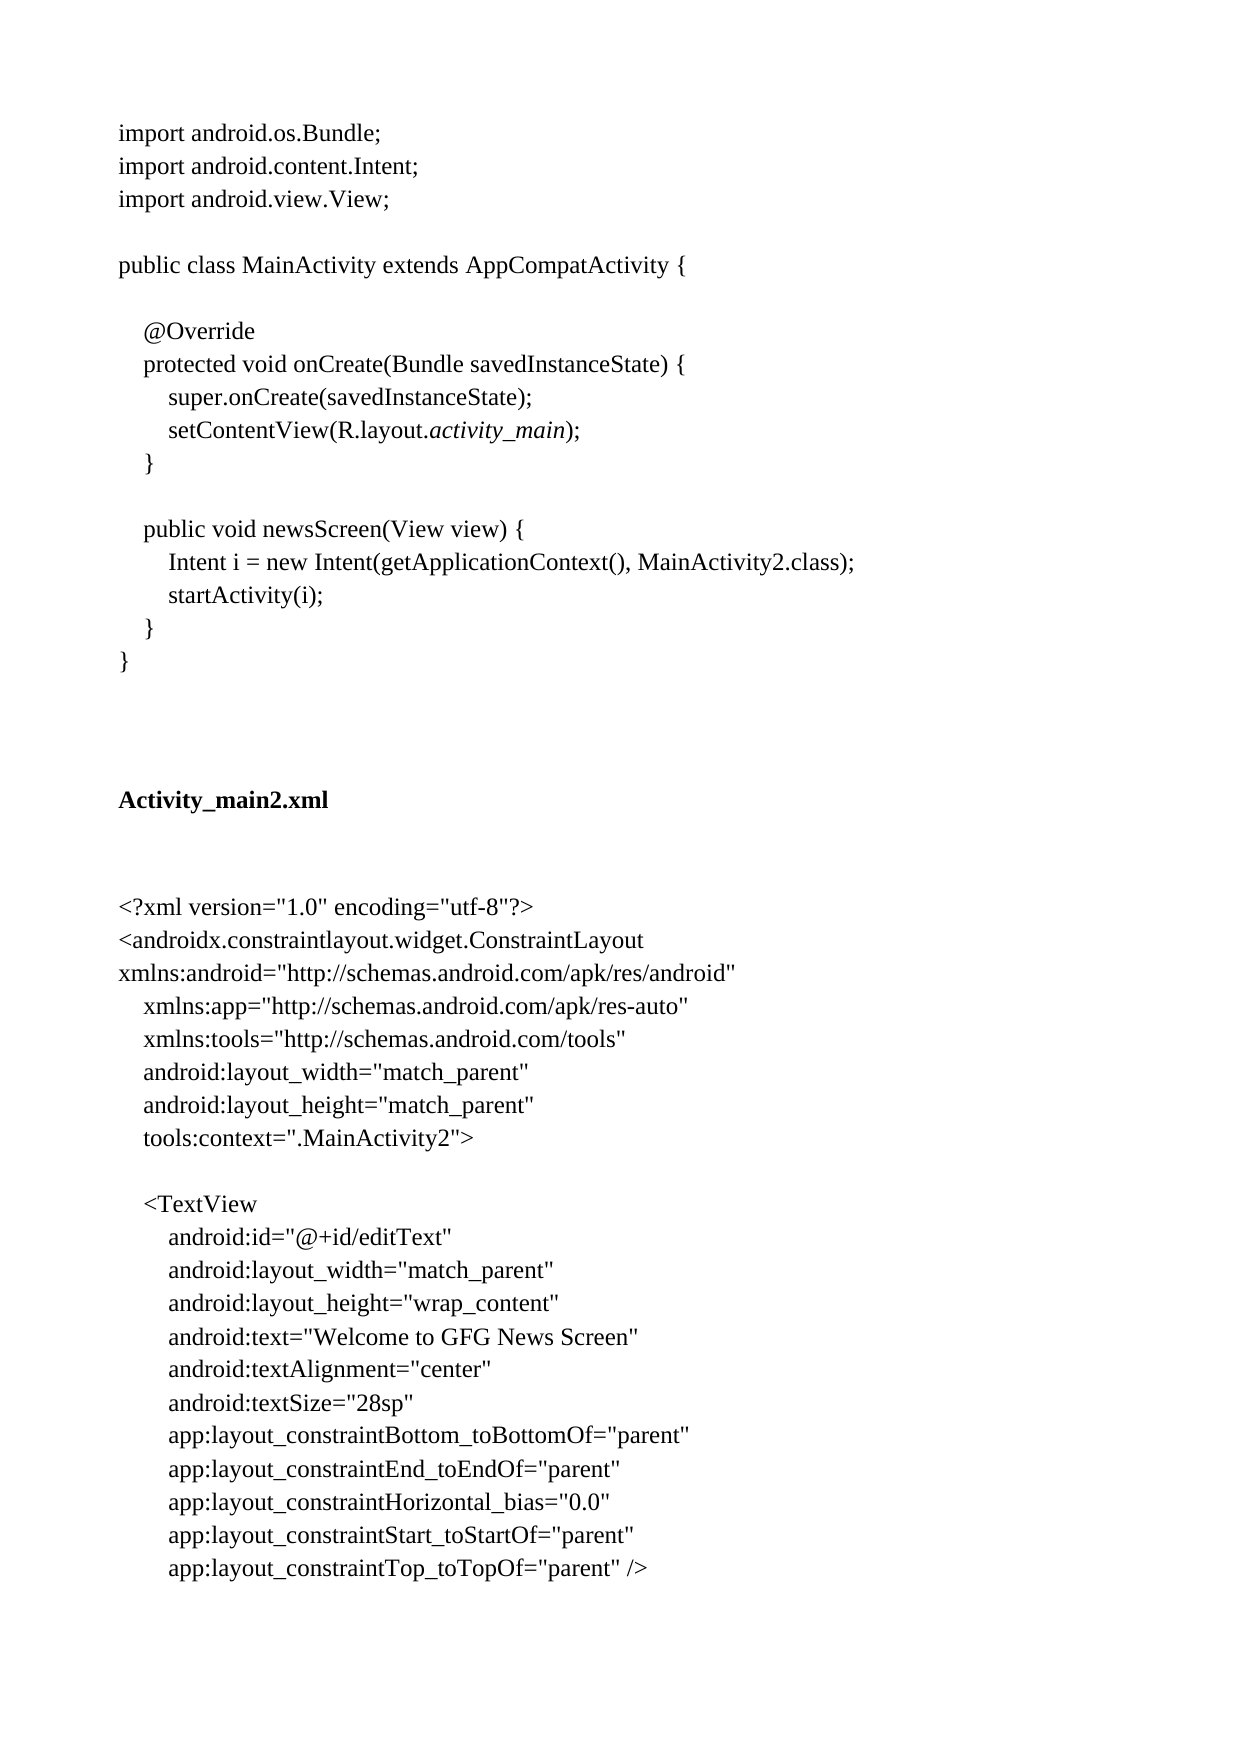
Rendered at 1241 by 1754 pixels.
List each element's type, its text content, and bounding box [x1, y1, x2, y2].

text Activity_main2.xml [118, 785, 1122, 814]
text <?xml version="1.0" encoding="utf-8"?> <androidx.constraintlayout.widget.ConstraintLayout xmlns:android="http://schemas.android.com/apk/res/android" xmlns:app="http://schemas.android.com/apk/res-auto" xmlns:tools="http://schemas.android.com/tools" android:layout_width="match_parent" android:layout_height="match_parent" tools:context=".MainActivity2"> <TextView android:id="@+id/editText" android:layout_width="match_parent" android:layout_height="wrap_content" android:text="Welcome to GFG News Screen" android:textAlignment="center" android:textSize="28sp" app:layout_constraintBottom_toBottomOf="parent" app:layout_constraintEnd_toEndOf="parent" app:layout_constraintHorizontal_bias="0.0" app:layout_constraintStart_toStartOf="parent" app:layout_constraintTop_toTopOf="parent" /> [118, 892, 1122, 1614]
text import android.os.Bundle; import android.content.Intent; import android.view.View; public class MainActivity extends AppCompatActivity { @Override protected void onCreate(Bundle savedInstanceState) { super.onCreate(savedInstanceState); setContentView(R.layout.activity_main); } public void newsScreen(View view) { Intent i = new Intent(getApplicationContext(), MainActivity2.class); startActivity(i); } } [118, 118, 1122, 707]
